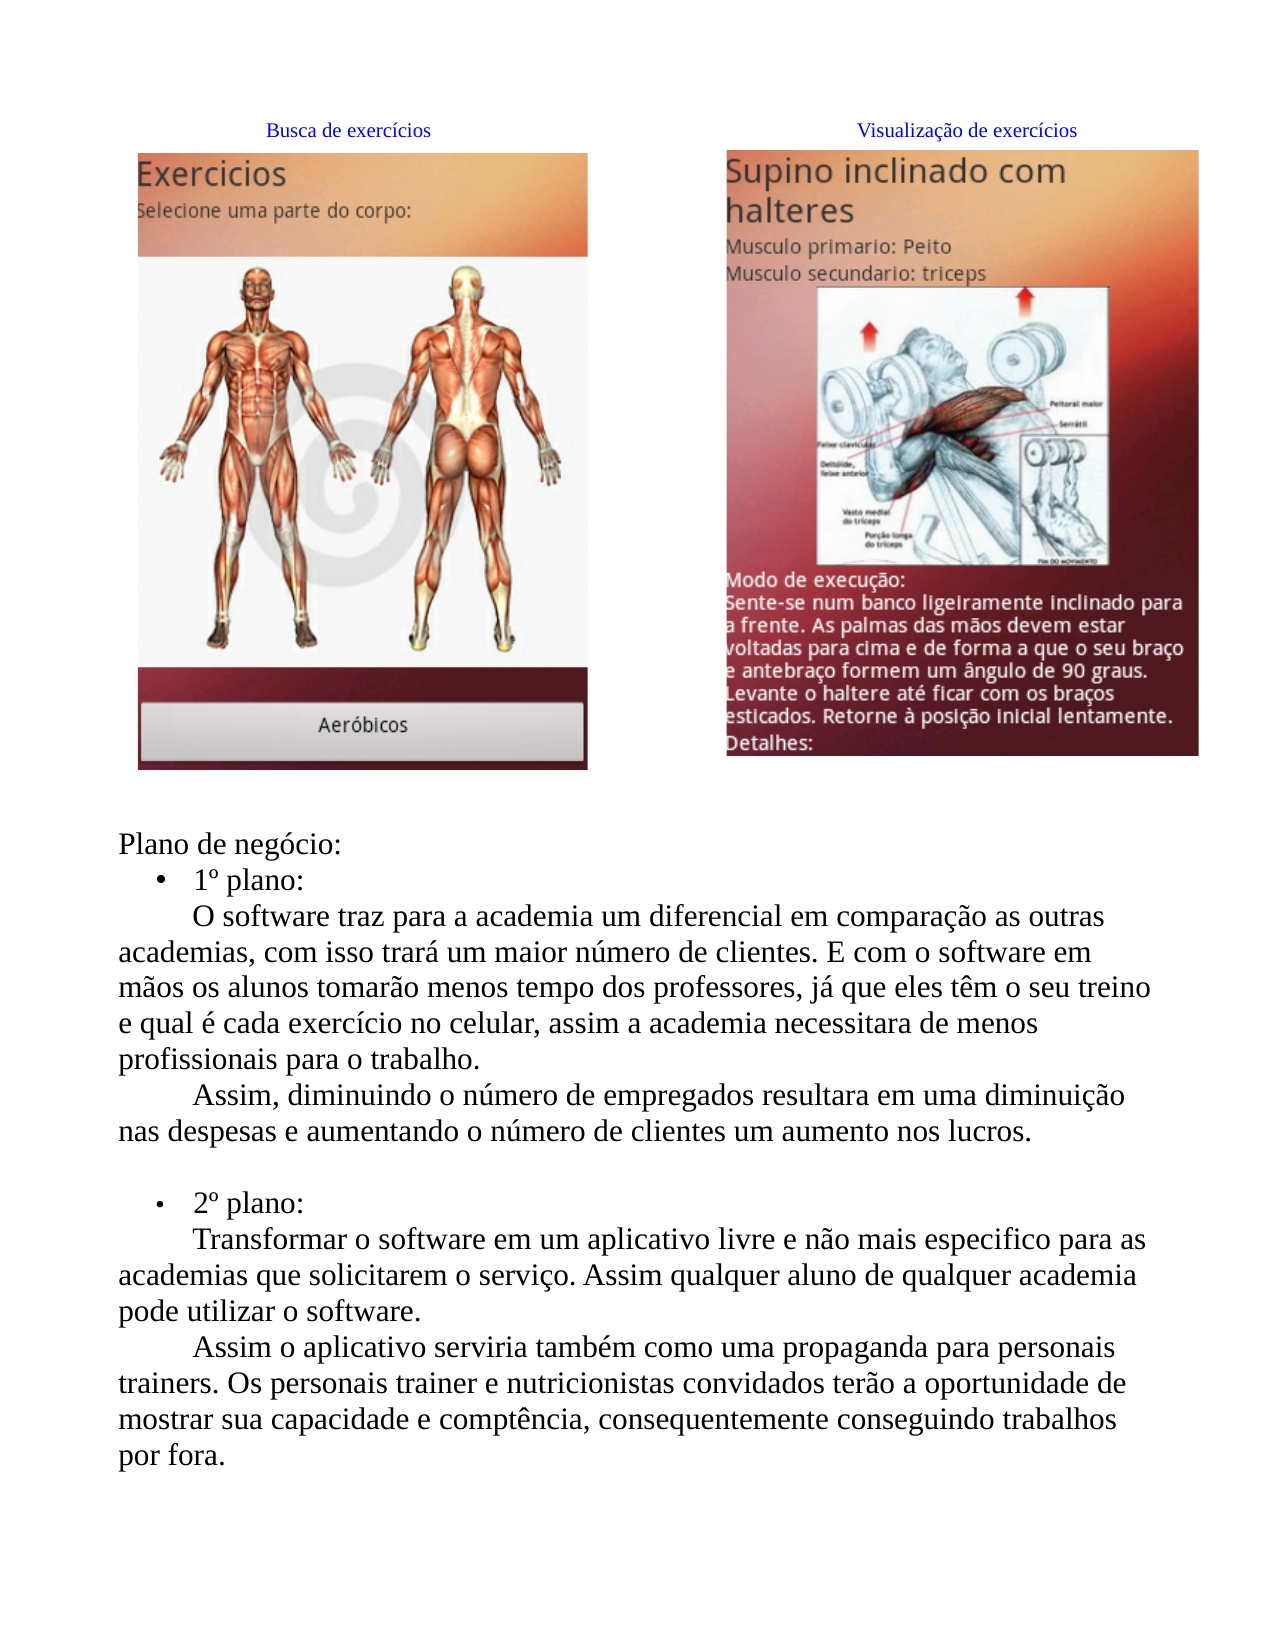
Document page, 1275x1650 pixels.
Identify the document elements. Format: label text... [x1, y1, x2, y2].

text Transformar o software em um aplicativo livre e não mais especifico para as academias que solicitarem o serviço. Assim qualquer aluno de qualquer academia pode utilizar o software. [118, 1220, 1157, 1328]
list 1º plano: [156, 861, 1157, 897]
text Assim o aplicativo serviria também como uma propaganda para personais trainers. Os personais trainer e nutricionistas convidados terão a oportunidade de mostrar sua capacidade e comptência, consequentemente conseguindo trabalhos por fora. [118, 1328, 1157, 1472]
picture [137, 153, 588, 770]
picture [726, 150, 1199, 756]
text Plano de negócio: [118, 825, 1157, 861]
list 2º plano: [156, 1184, 1157, 1220]
text O software traz para a academia um diferencial em comparação as outras academias, com isso trará um maior número de clientes. E com o software em mãos os alunos tomarão menos tempo dos professores, já que eles têm o seu treino e qual é cada exercício no celular, assim a academia necessitara de menos profissionais para o trabalho. [118, 897, 1157, 1077]
text Assim, diminuindo o número de empregados resultara em uma diminuição nas despesas e aumentando o número de clientes um aumento nos lucros. [118, 1077, 1157, 1148]
text Busca de exercícios Visualização de exercícios [118, 118, 1157, 142]
